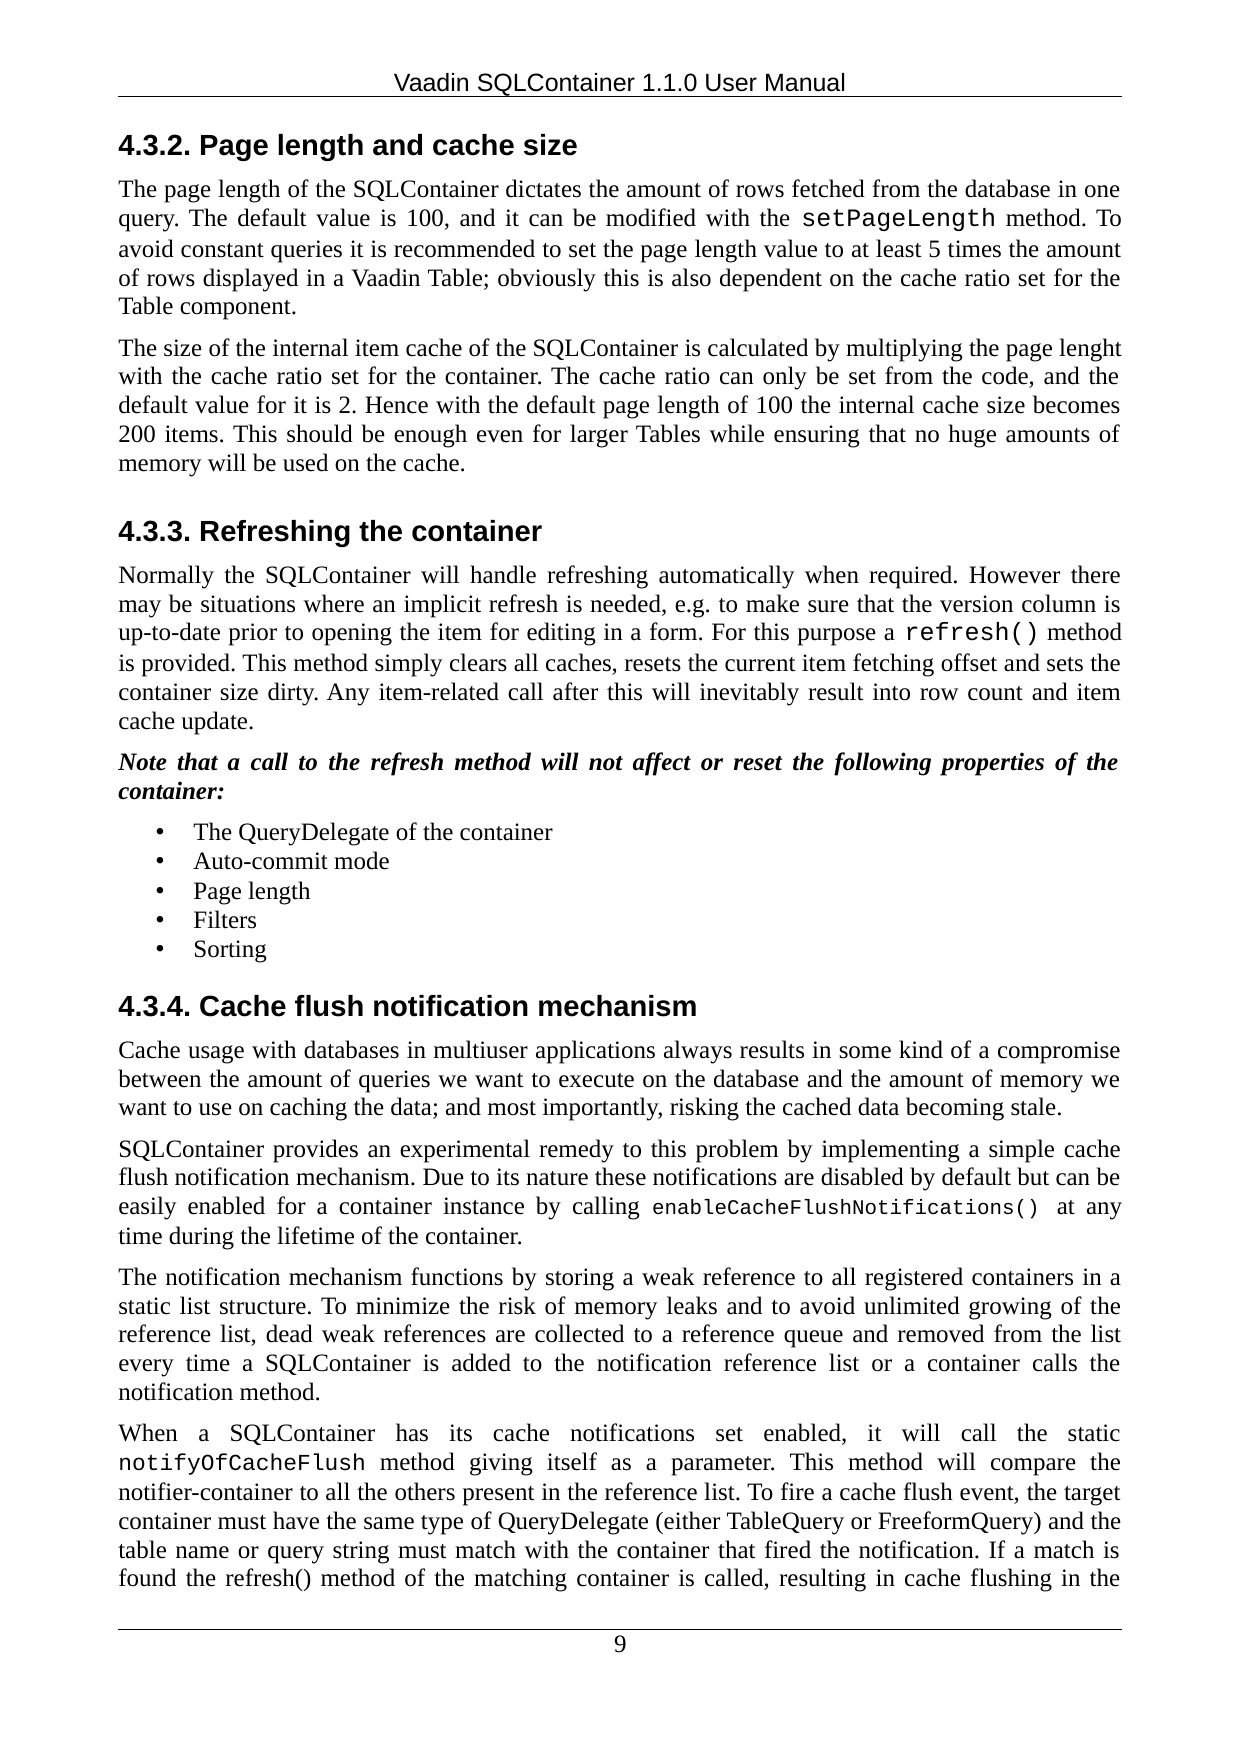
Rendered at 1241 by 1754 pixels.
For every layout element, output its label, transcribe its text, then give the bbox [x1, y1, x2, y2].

list Page length [156, 876, 1122, 904]
text The size of the internal item cache of the SQLContainer is calculated by multiplying the page lenght with the cache ratio set for the container. The cache ratio can only be set from the code, and the default value for it is 2. Hence with the default page length of 100 the internal cache size becomes 200 items. This should be enough even for larger Tables while ensuring that no huge amounts of memory will be used on the cache. [118, 333, 1122, 476]
text The page length of the SQLContainer dictates the amount of rows fetched from the database in one query. The default value is 100, and it can be modified with the setPageLength method. To avoid constant queries it is recommended to set the page length value to at least 5 times the amount of rows displayed in a Vaadin Table; obviously this is also dependent on the cache ratio set for the Table component. [118, 174, 1122, 320]
text SQLContainer provides an experimental remedy to this problem by implementing a simple cache flush notification mechanism. Due to its nature these notifications are disabled by default but can be easily enabled for a container instance by calling enableCacheFlushNotifications() at any time during the lifetime of the container. [118, 1134, 1122, 1249]
list The QueryDelegate of the container [156, 817, 1122, 846]
text Cache usage with databases in multiuser applications always results in some kind of a compromise between the amount of queries we want to execute on the database and the amount of memory we want to use on caching the data; and most importantly, risking the cached data becoming stale. [118, 1035, 1122, 1121]
text Note that a call to the refresh method will not affect or reset the following properties of the container: [118, 747, 1122, 804]
text Normally the SQLContainer will handle refreshing automatically when required. However there may be situations where an implicit refresh is needed, e.g. to make sure that the version column is up-to-date prior to opening the item for editing in a form. For this purpose a refresh() method is provided. This method simply clears all caches, resets the current item fetching offset and sets the container size dirty. Any item-related call after this will inevitably result into row count and item cache update. [118, 560, 1122, 734]
subtitle 4.3.3. Refreshing the container [118, 514, 1122, 547]
subtitle 4.3.2. Page length and cache size [118, 128, 1122, 162]
list Auto-commit mode [156, 846, 1122, 875]
subtitle 4.3.4. Cache flush notification mechanism [118, 989, 1122, 1022]
text When a SQLContainer has its cache notifications set enabled, it will call the static notifyOfCacheFlush method giving itself as a parameter. This method will compare the notifier-container to all the others present in the reference list. To fire a cache flush event, the target container must have the same type of QueryDelegate (either TableQuery or FreeformQuery) and the table name or query string must match with the container that fired the notification. If a match is found the refresh() method of the matching container is called, resulting in cache flushing in the [118, 1418, 1122, 1592]
list Filters [156, 905, 1122, 934]
text The notification mechanism functions by storing a weak reference to all registered containers in a static list structure. To minimize the risk of memory leaks and to avoid unlimited growing of the reference list, dead weak references are collected to a reference queue and removed from the list every time a SQLContainer is added to the notification reference list or a container calls the notification method. [118, 1262, 1122, 1406]
list Sorting [156, 934, 1122, 963]
